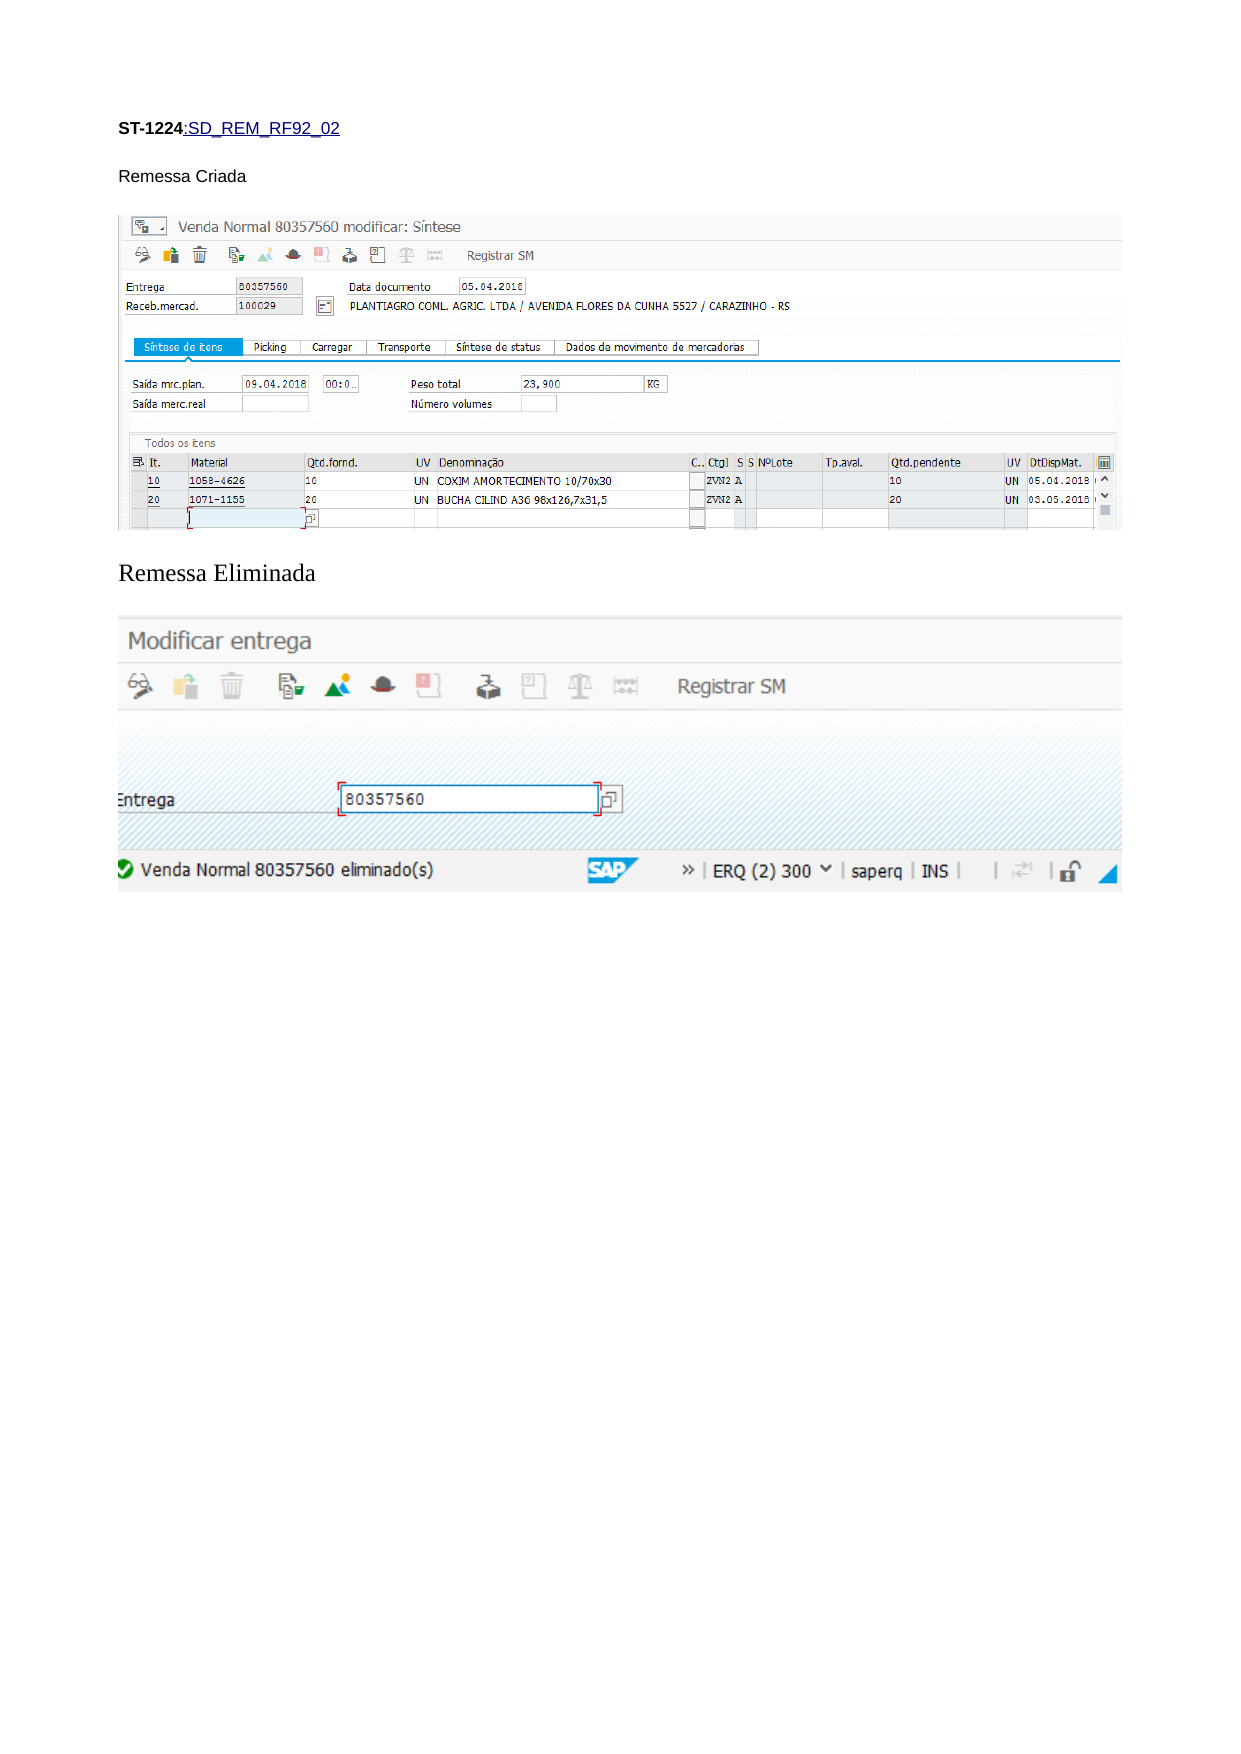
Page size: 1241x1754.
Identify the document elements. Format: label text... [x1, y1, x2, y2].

text ST-1224:SD_REM_RF92_02 [118, 118, 1122, 138]
text Remessa Criada [118, 167, 1122, 186]
picture [118, 615, 1123, 892]
text Remessa Eliminada [118, 558, 1122, 587]
picture [118, 215, 1123, 530]
